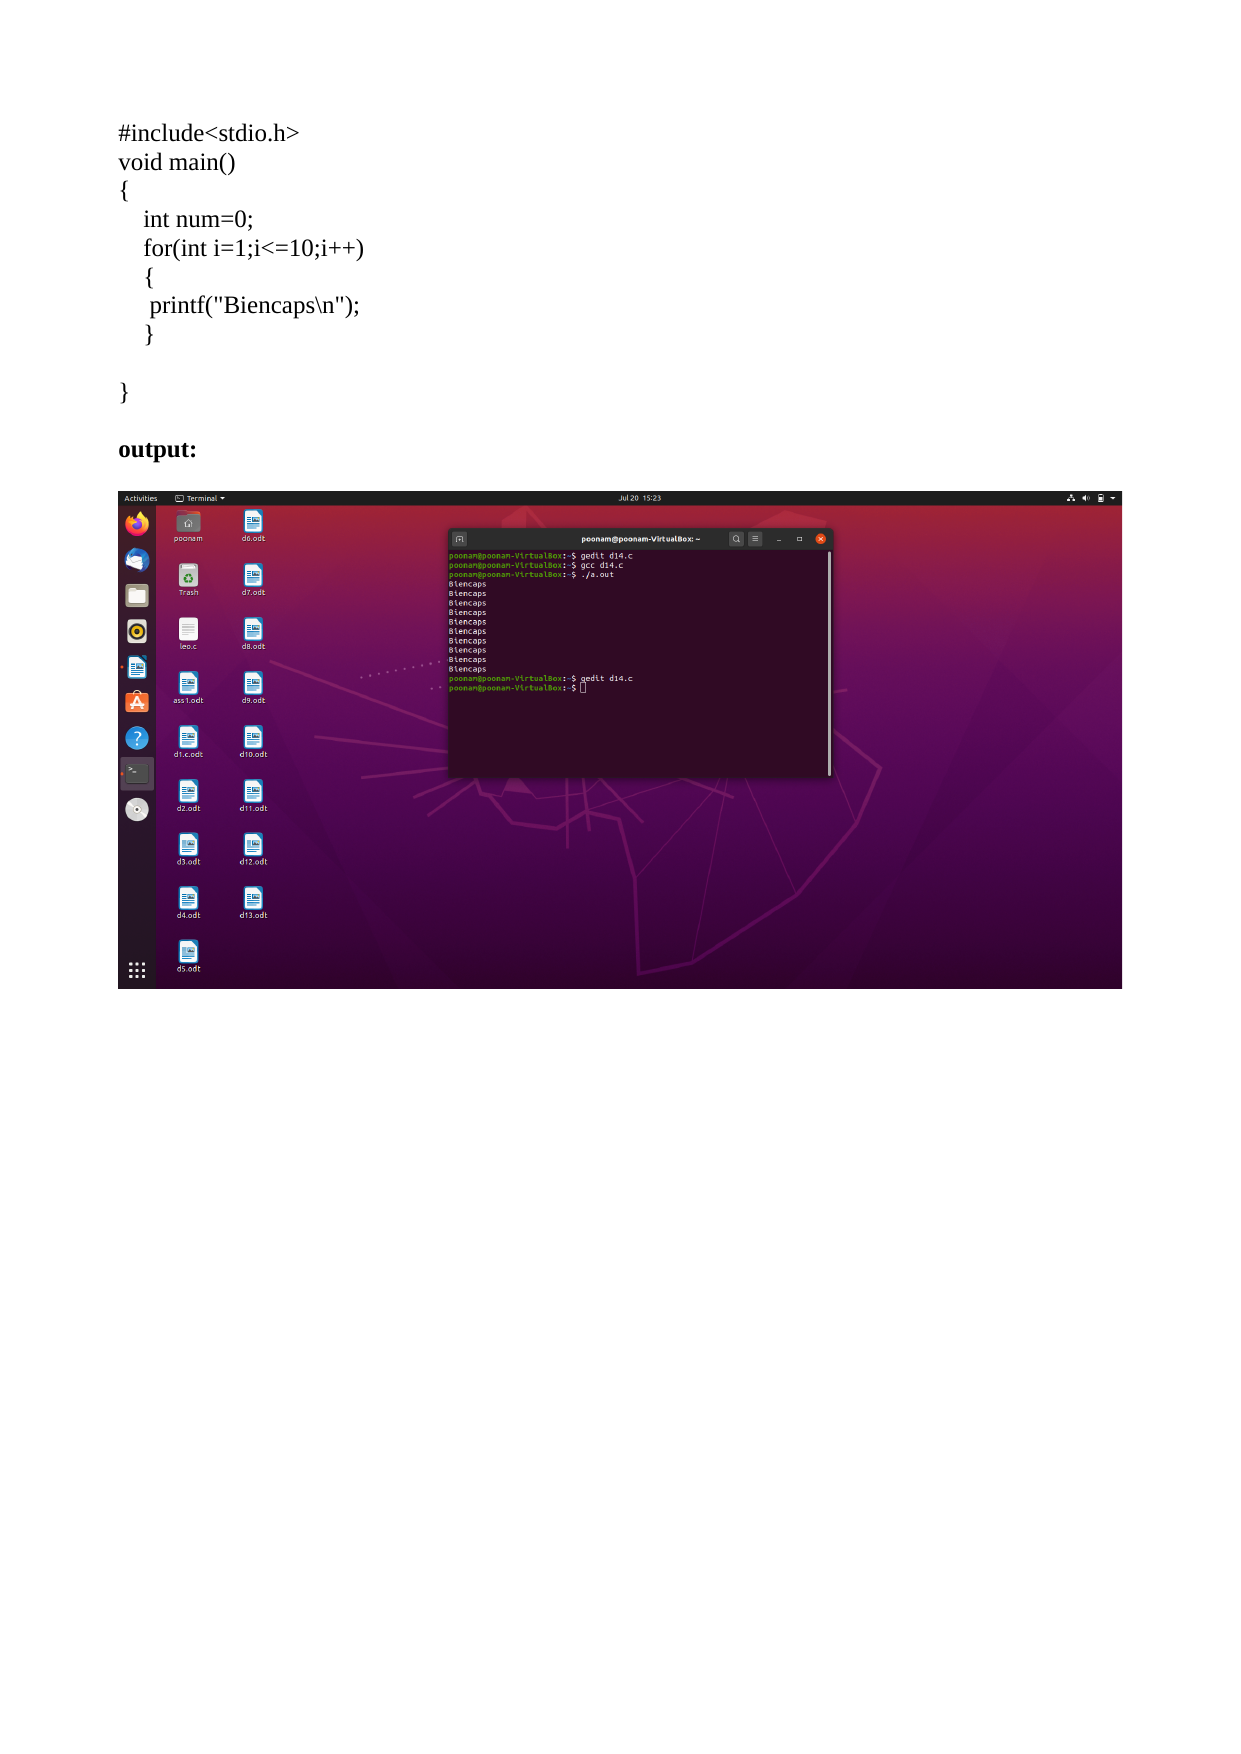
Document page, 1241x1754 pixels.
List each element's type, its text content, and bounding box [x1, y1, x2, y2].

text } [118, 319, 1122, 348]
text for(int i=1;i<=10;i++) [118, 233, 1122, 262]
text { [118, 262, 1122, 291]
text int num=0; [118, 204, 1122, 233]
text printf("Biencaps\n"); [118, 291, 1122, 319]
text { [118, 176, 1122, 204]
text } [118, 377, 1122, 406]
text #include<stdio.h> [118, 118, 1122, 147]
text void main() [118, 147, 1122, 176]
picture [118, 491, 1123, 989]
text output: [118, 434, 1122, 463]
